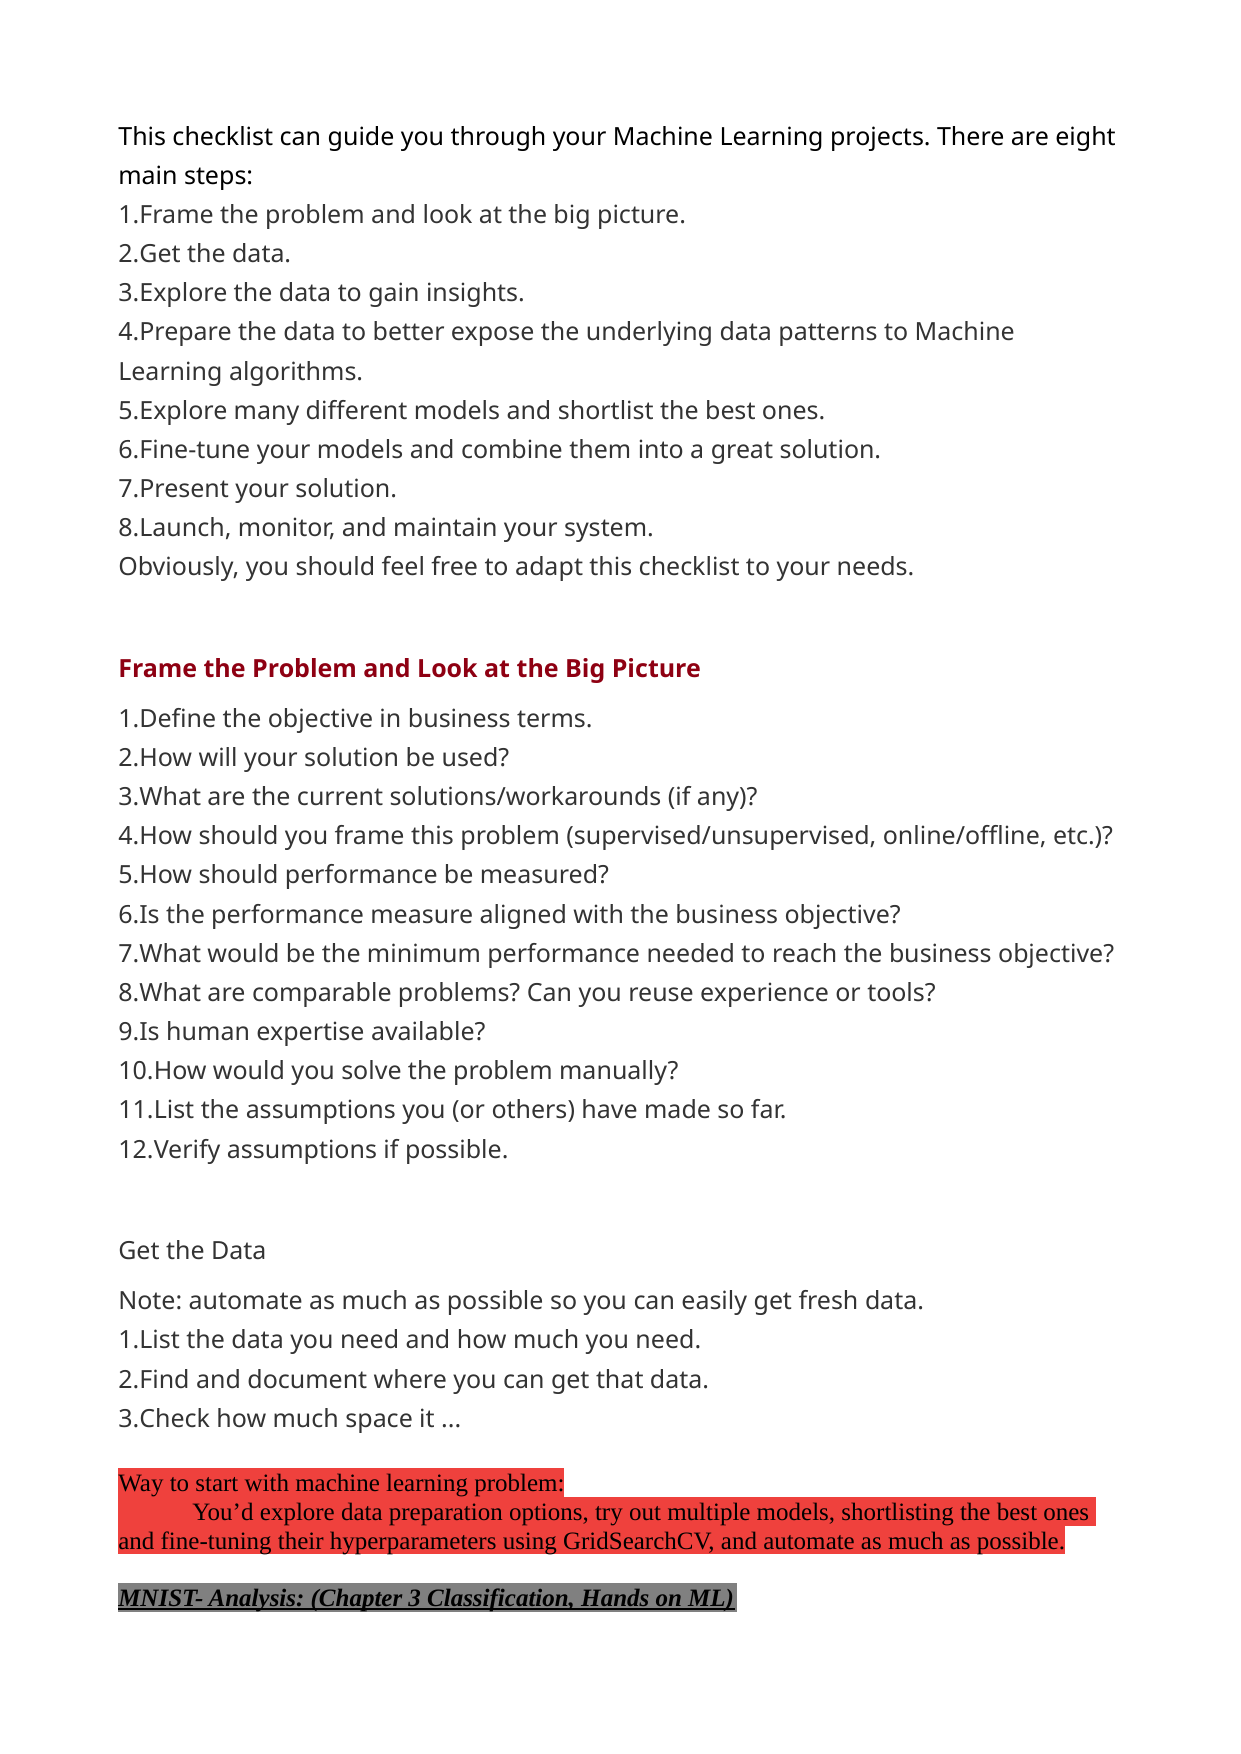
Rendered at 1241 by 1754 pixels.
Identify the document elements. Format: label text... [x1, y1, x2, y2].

text MNIST- Analysis: (Chapter 3 Classification, Hands on ML) [118, 1583, 1122, 1612]
list Verify assumptions if possible. [118, 1131, 1122, 1165]
list How should performance be measured? [118, 857, 1122, 891]
list How would you solve the problem manually? [118, 1053, 1122, 1087]
list Prepare the data to better expose the underlying data patterns to Machine Learning algorithms. [118, 314, 1122, 387]
list What are the current solutions/workarounds (if any)? [118, 779, 1122, 813]
list Check how much space it ... [118, 1400, 1122, 1434]
list Launch, monitor, and maintain your system. [118, 510, 1122, 544]
list Find and document where you can get that data. [118, 1361, 1122, 1395]
list Present your solution. [118, 471, 1122, 505]
list List the data you need and how much you need. [118, 1322, 1122, 1356]
list List the assumptions you (or others) have made so far. [118, 1092, 1122, 1126]
list Frame the problem and look at the big picture. [118, 196, 1122, 231]
text Obviously, you should feel free to adapt this checklist to your needs. [118, 549, 1122, 583]
list Define the objective in business terms. [118, 701, 1122, 734]
list Fine-tune your models and combine them into a great solution. [118, 431, 1122, 466]
text You’d explore data preparation options, try out multiple models, shortlisting the best ones and fine-tuning their hyperparameters using GridSearchCV, and automate as much as possible. [118, 1497, 1122, 1554]
list How will your solution be used? [118, 740, 1122, 774]
text This checklist can guide you through your Machine Learning projects. There are eight main steps: [118, 118, 1122, 191]
list How should you frame this problem (supervised/unsupervised, online/offline, etc.)? [118, 818, 1122, 852]
list Explore many different models and shortlist the best ones. [118, 392, 1122, 426]
list Get the data. [118, 236, 1122, 270]
list What would be the minimum performance needed to reach the business objective? [118, 936, 1122, 969]
subtitle Frame the Problem and Look at the Big Picture [118, 651, 1122, 685]
text Note: automate as much as possible so you can easily get fresh data. [118, 1283, 1122, 1317]
text Way to start with machine learning problem: [118, 1439, 1122, 1497]
list Is the performance measure aligned with the business objective? [118, 896, 1122, 930]
list Is human expertise available? [118, 1014, 1122, 1048]
list Explore the data to gain insights. [118, 275, 1122, 309]
list What are comparable problems? Can you reuse experience or tools? [118, 975, 1122, 1009]
subtitle Get the Data [118, 1233, 1122, 1267]
